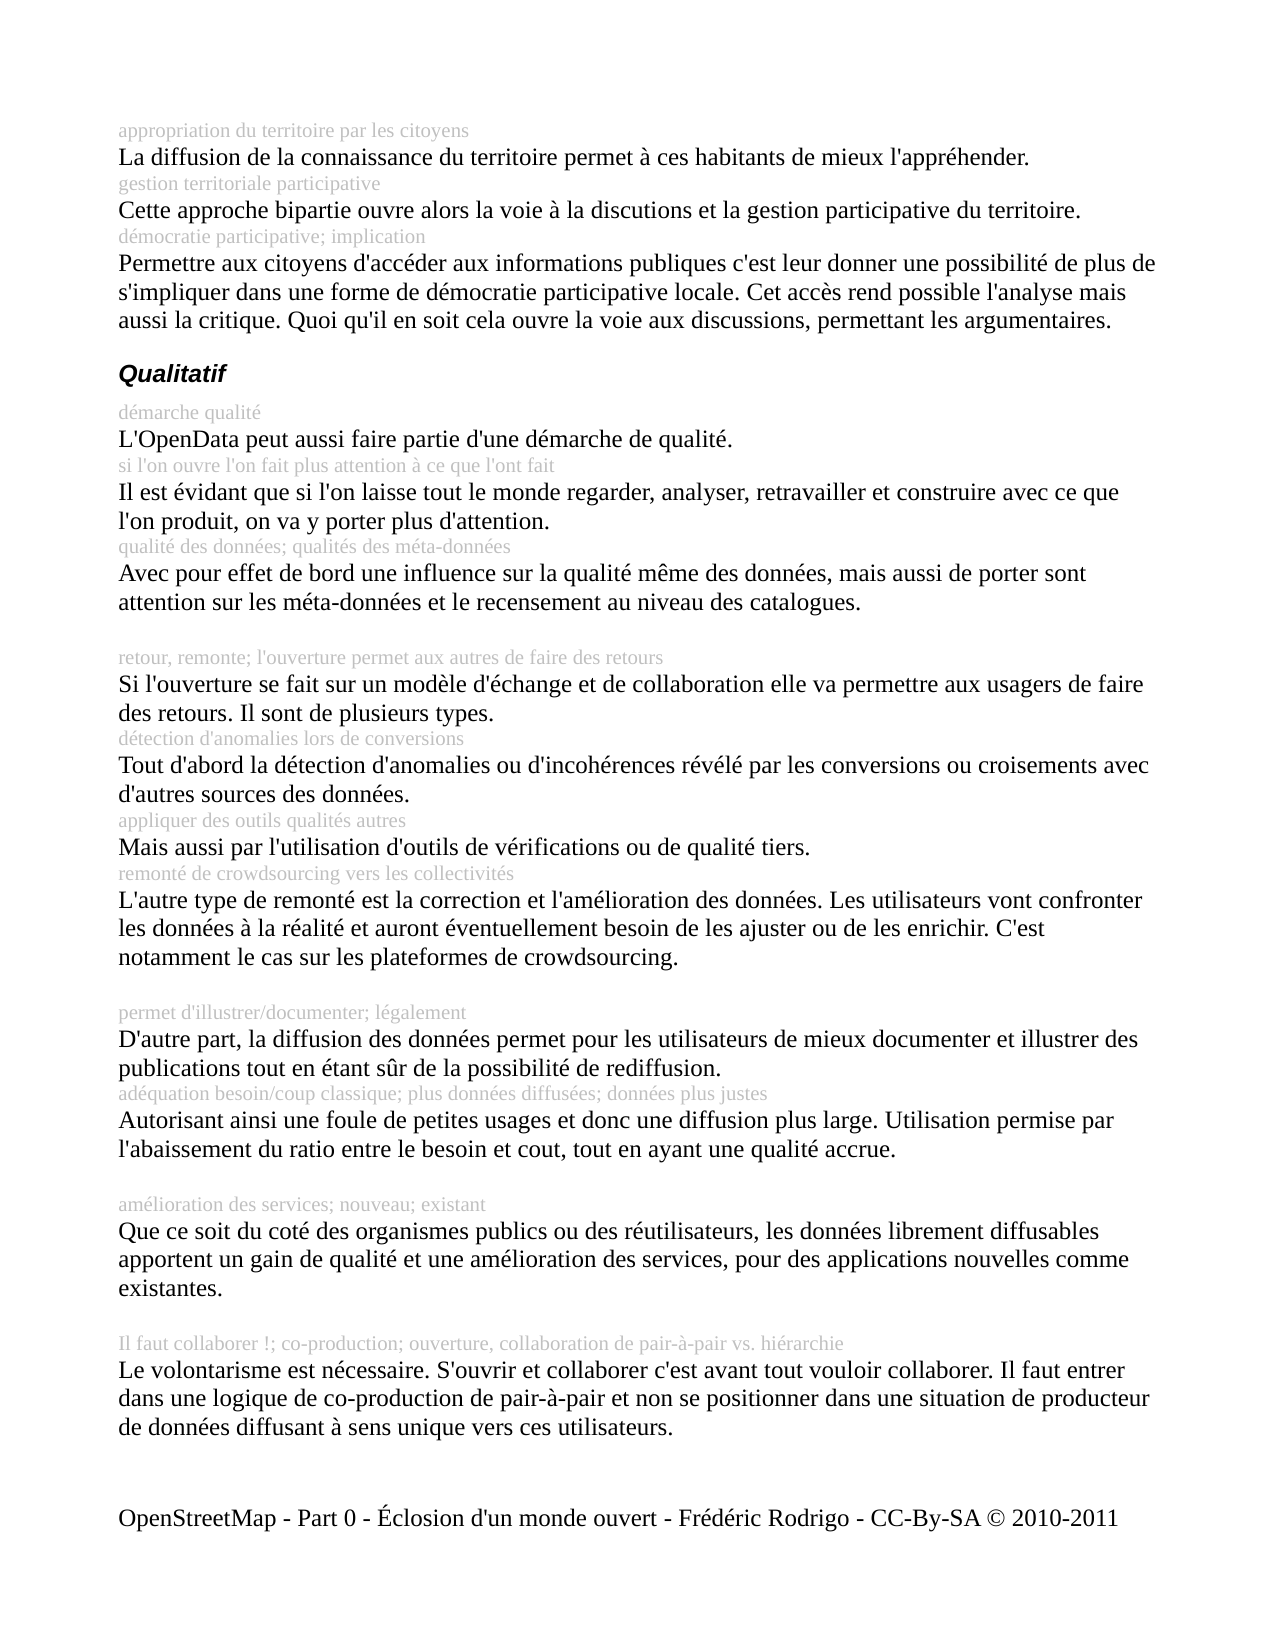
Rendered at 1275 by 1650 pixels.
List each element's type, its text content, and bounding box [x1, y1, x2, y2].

text appropriation du territoire par les citoyens [118, 118, 1157, 142]
text amélioration des services; nouveau; existant [118, 1192, 1157, 1216]
text Mais aussi par l'utilisation d'outils de vérifications ou de qualité tiers. [118, 832, 1157, 861]
text adéquation besoin/coup classique; plus données diffusées; données plus justes [118, 1081, 1157, 1105]
text Le volontarisme est nécessaire. S'ouvrir et collaborer c'est avant tout vouloir collaborer. Il faut entrer dans une logique de co-production de pair-à-pair et non se positionner dans une situation de producteur de données diffusant à sens unique vers ces utilisateurs. [118, 1355, 1157, 1441]
text L'OpenData peut aussi faire partie d'une démarche de qualité. [118, 424, 1157, 453]
text si l'on ouvre l'on fait plus attention à ce que l'ont fait [118, 453, 1157, 477]
text Si l'ouverture se fait sur un modèle d'échange et de collaboration elle va permettre aux usagers de faire des retours. Il sont de plusieurs types. [118, 669, 1157, 726]
text démarche qualité [118, 400, 1157, 424]
text permet d'illustrer/documenter; légalement [118, 1000, 1157, 1024]
text détection d'anomalies lors de conversions [118, 726, 1157, 750]
text appliquer des outils qualités autres [118, 808, 1157, 832]
text Il est évidant que si l'on laisse tout le monde regarder, analyser, retravailler et construire avec ce que l'on produit, on va y porter plus d'attention. [118, 477, 1157, 534]
text Avec pour effet de bord une influence sur la qualité même des données, mais aussi de porter sont attention sur les méta-données et le recensement au niveau des catalogues. [118, 558, 1157, 616]
text D'autre part, la diffusion des données permet pour les utilisateurs de mieux documenter et illustrer des publications tout en étant sûr de la possibilité de rediffusion. [118, 1024, 1157, 1081]
text Tout d'abord la détection d'anomalies ou d'incohérences révélé par les conversions ou croisements avec d'autres sources des données. [118, 750, 1157, 808]
text démocratie participative; implication [118, 224, 1157, 248]
text Permettre aux citoyens d'accéder aux informations publiques c'est leur donner une possibilité de plus de s'impliquer dans une forme de démocratie participative locale. Cet accès rend possible l'analyse mais aussi la critique. Quoi qu'il en soit cela ouvre la voie aux discussions, permettant les argumentaires. [118, 248, 1157, 334]
subtitle Qualitatif [118, 359, 1157, 388]
text retour, remonte; l'ouverture permet aux autres de faire des retours [118, 645, 1157, 669]
text gestion territoriale participative [118, 171, 1157, 195]
text L'autre type de remonté est la correction et l'amélioration des données. Les utilisateurs vont confronter les données à la réalité et auront éventuellement besoin de les ajuster ou de les enrichir. C'est notamment le cas sur les plateformes de crowdsourcing. [118, 885, 1157, 971]
text La diffusion de la connaissance du territoire permet à ces habitants de mieux l'appréhender. [118, 142, 1157, 171]
text Cette approche bipartie ouvre alors la voie à la discutions et la gestion participative du territoire. [118, 195, 1157, 224]
text Que ce soit du coté des organismes publics ou des réutilisateurs, les données librement diffusables apportent un gain de qualité et une amélioration des services, pour des applications nouvelles comme existantes. [118, 1216, 1157, 1302]
text qualité des données; qualités des méta-données [118, 534, 1157, 558]
text Autorisant ainsi une foule de petites usages et donc une diffusion plus large. Utilisation permise par l'abaissement du ratio entre le besoin et cout, tout en ayant une qualité accrue. [118, 1105, 1157, 1163]
text Il faut collaborer !; co-production; ouverture, collaboration de pair-à-pair vs. hiérarchie [118, 1331, 1157, 1355]
text remonté de crowdsourcing vers les collectivités [118, 861, 1157, 885]
